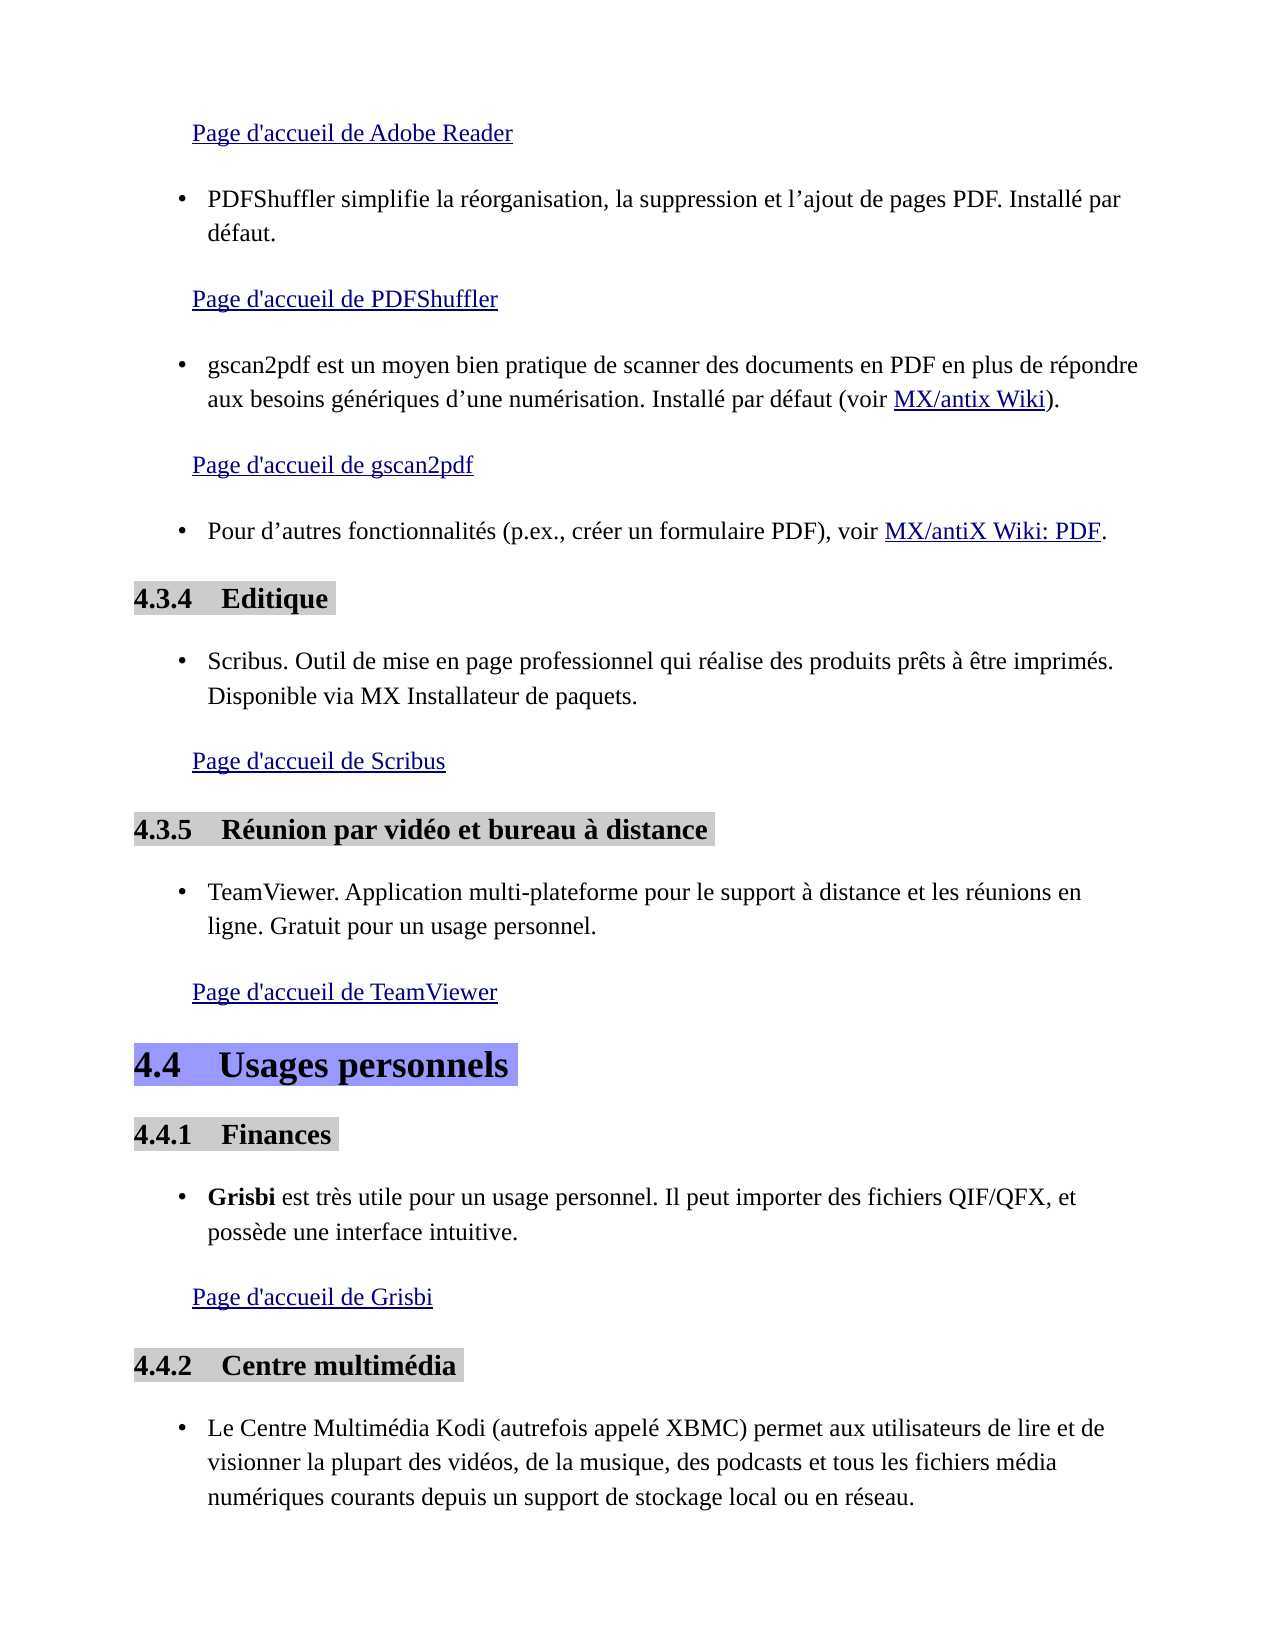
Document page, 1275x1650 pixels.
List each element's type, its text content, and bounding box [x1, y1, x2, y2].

list TeamViewer. Application multi-plateforme pour le support à distance et les réunions en ligne. Gratuit pour un usage personnel. [178, 877, 1141, 940]
subtitle 4.3.4 Editique [336, 581, 1141, 615]
list gscan2pdf est un moyen bien pratique de scanner des documents en PDF en plus de répondre aux besoins génériques d’une numérisation. Installé par défaut (voir MX/antix Wiki). [178, 350, 1141, 413]
subtitle 4.3.5 Réunion par vidéo et bureau à distance [715, 812, 1141, 846]
list Page d'accueil de gscan2pdf [162, 450, 1157, 479]
subtitle 4.4 Usages personnels [518, 1043, 1141, 1086]
list Page d'accueil de TeamViewer [162, 977, 1157, 1006]
list Pour d’autres fonctionnalités (p.ex., créer un formulaire PDF), voir MX/antiX Wiki: PDF. [178, 516, 1141, 544]
subtitle 4.4.2 Centre multimédia [464, 1348, 1141, 1382]
subtitle 4.4.1 Finances [339, 1117, 1141, 1151]
list Le Centre Multimédia Kodi (autrefois appelé XBMC) permet aux utilisateurs de lire et de visionner la plupart des vidéos, de la musique, des podcasts et tous les fichiers média numériques courants depuis un support de stockage local ou en réseau. [178, 1413, 1141, 1511]
list Page d'accueil de Scribus [162, 746, 1157, 775]
list Scribus. Outil de mise en page professionnel qui réalise des produits prêts à être imprimés. Disponible via MX Installateur de paquets. [178, 646, 1141, 709]
list Page d'accueil de PDFShuffler [162, 284, 1157, 313]
list Page d'accueil de Grisbi [162, 1282, 1157, 1311]
list Grisbi est très utile pour un usage personnel. Il peut importer des fichiers QIF/QFX, et possède une interface intuitive. [178, 1182, 1141, 1245]
list PDFShuffler simplifie la réorganisation, la suppression et l’ajout de pages PDF. Installé par défaut. [178, 184, 1141, 247]
list Page d'accueil de Adobe Reader [162, 118, 1157, 147]
